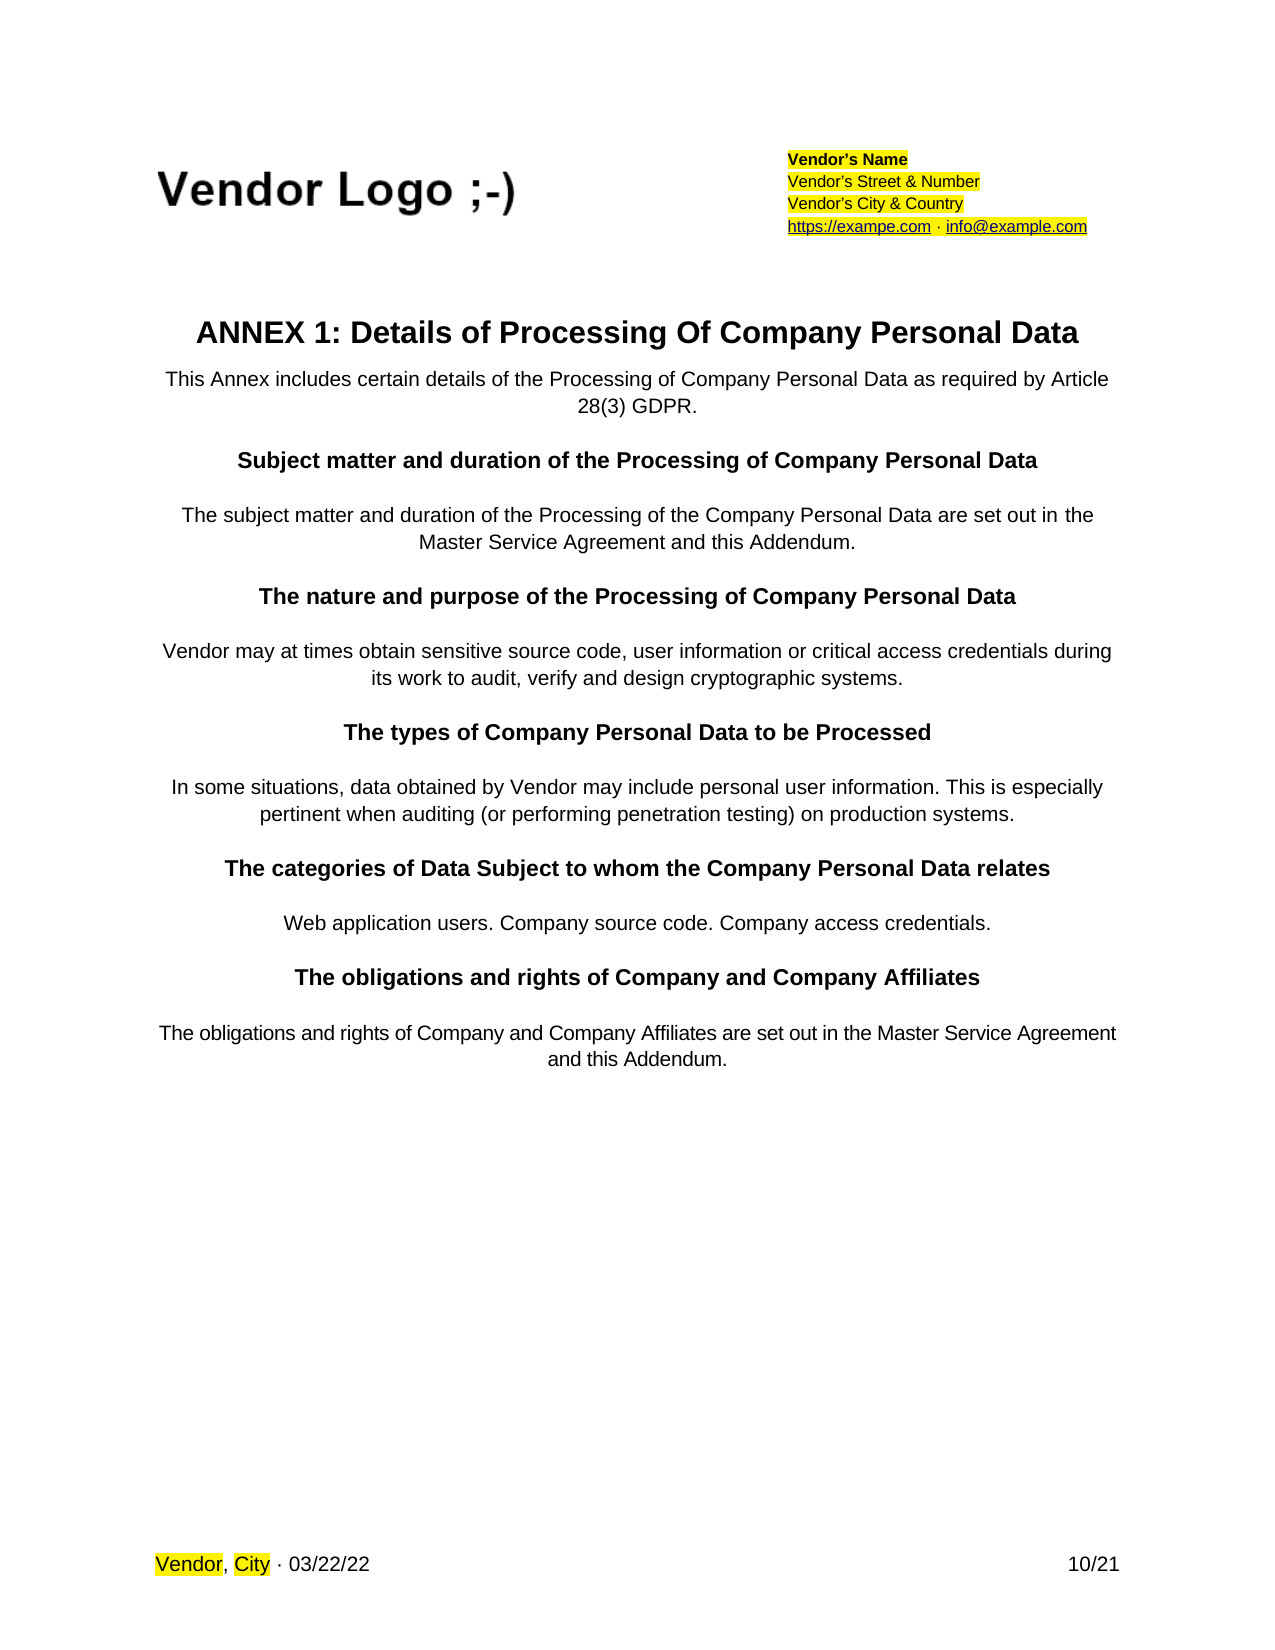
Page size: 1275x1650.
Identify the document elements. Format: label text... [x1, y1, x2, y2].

text This Annex includes certain details of the Processing of Company Personal Data as required by Article 28(3) GDPR. [150, 368, 1125, 417]
text The obligations and rights of Company and Company Affiliates [150, 965, 1125, 991]
text Subject matter and duration of the Processing of Company Personal Data [150, 448, 1125, 473]
text The nature and purpose of the Processing of Company Personal Data [150, 584, 1125, 609]
subtitle ANNEX 1: Details of Processing Of Company Personal Data [150, 315, 1125, 350]
text The obligations and rights of Company and Company Affiliates are set out in the Master Service Agreement and this Addendum. [150, 1021, 1125, 1071]
text The subject matter and duration of the Processing of the Company Personal Data are set out in the Master Service Agreement and this Addendum. [150, 504, 1125, 553]
text Web application users. Company source code. Company access credentials. [150, 912, 1125, 935]
text The types of Company Personal Data to be Processed [150, 720, 1125, 745]
text Vendor may at times obtain sensitive source code, user information or critical access credentials during its work to audit, verify and design cryptographic systems. [150, 640, 1125, 689]
text In some situations, data obtained by Vendor may include personal user information. This is especially pertinent when auditing (or performing penetration testing) on production systems. [150, 776, 1125, 826]
picture [157, 156, 519, 229]
text The categories of Data Subject to whom the Company Personal Data relates [150, 856, 1125, 881]
